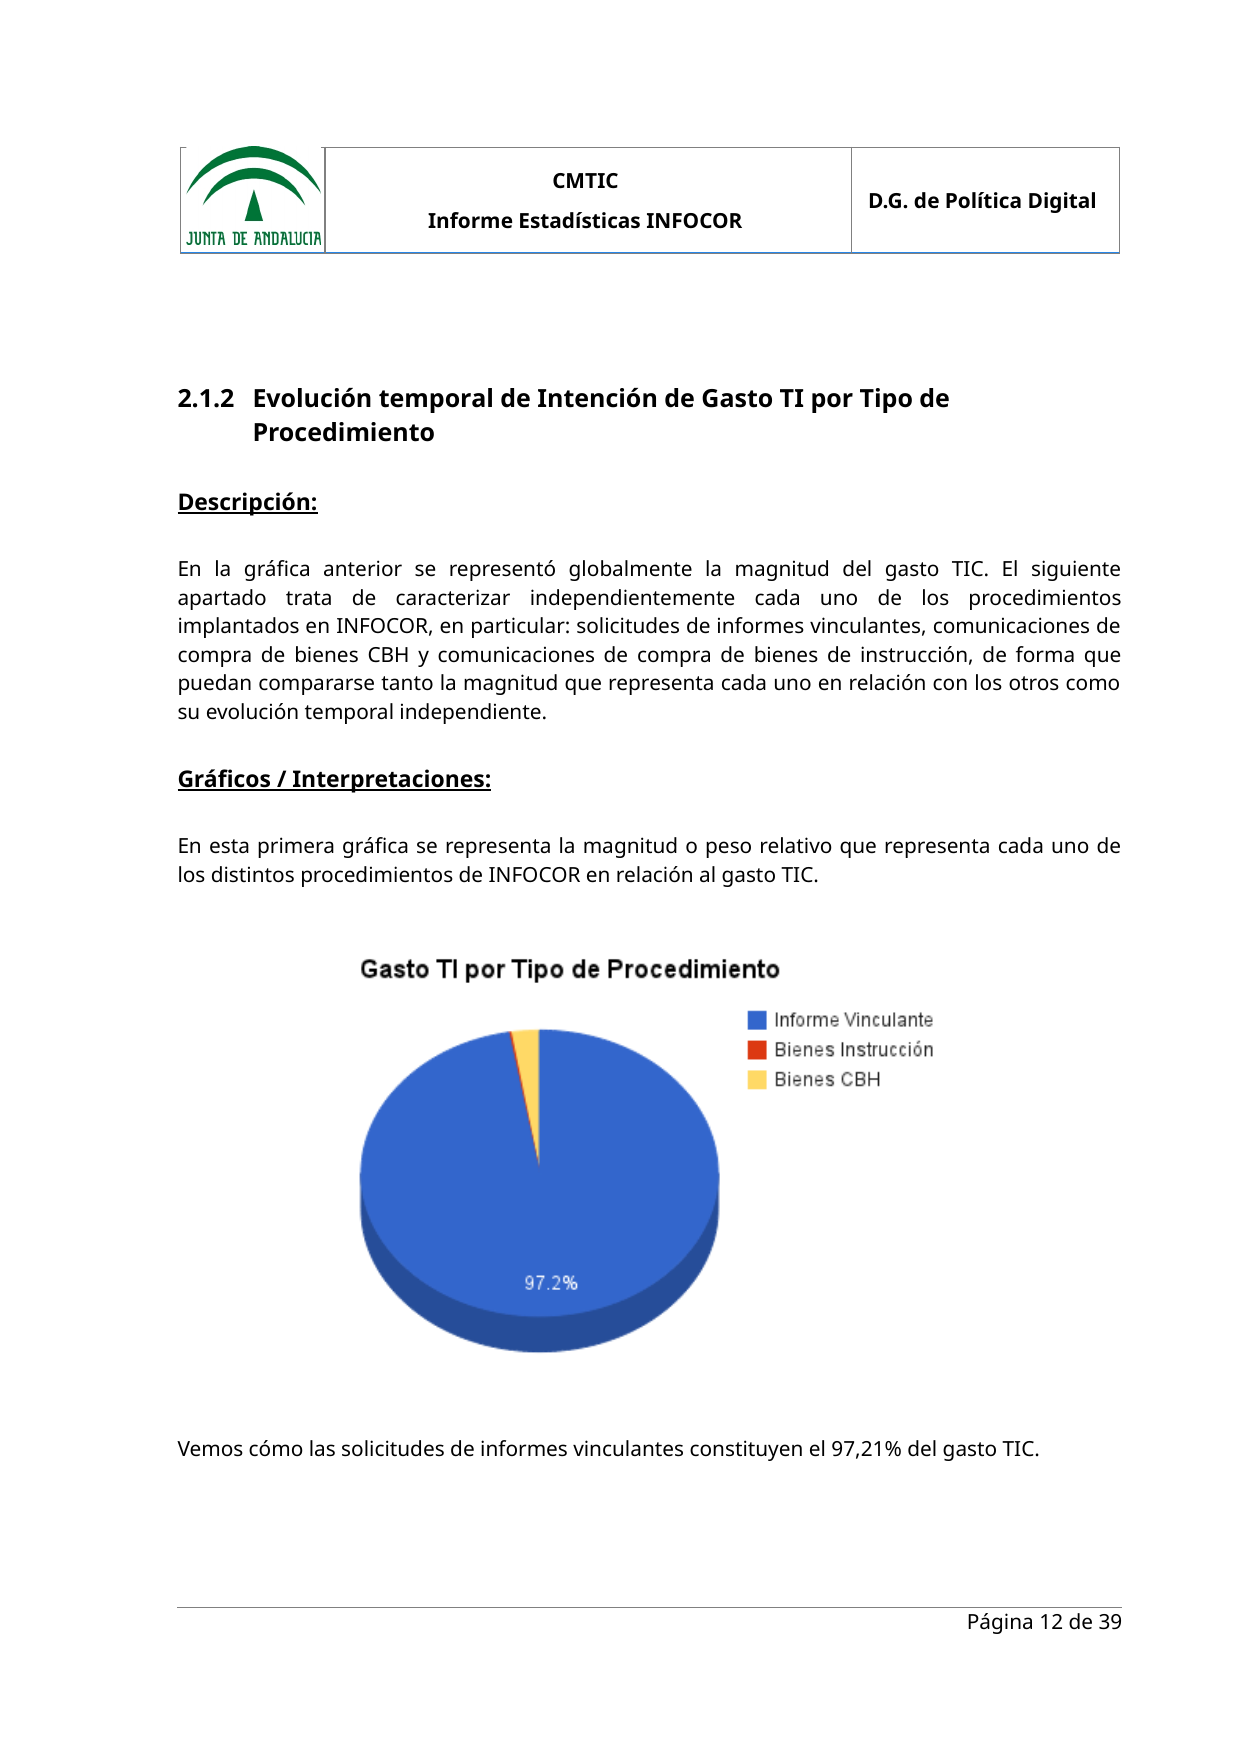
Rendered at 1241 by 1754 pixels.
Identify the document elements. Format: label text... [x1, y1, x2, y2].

subtitle Evolución temporal de Intención de Gasto TI por Tipo de Procedimiento [177, 380, 1122, 448]
picture [180, 900, 1119, 1366]
text En la gráfica anterior se representó globalmente la magnitud del gasto TIC. El siguiente apartado trata de caracterizar independientemente cada uno de los procedimientos implantados en INFOCOR, en particular: solicitudes de informes vinculantes, comunicaciones de compra de bienes CBH y comunicaciones de compra de bienes de instrucción, de forma que puedan compararse tanto la magnitud que representa cada uno en relación con los otros como su evolución temporal independiente. [177, 554, 1122, 725]
text En esta primera gráfica se representa la magnitud o peso relativo que representa cada uno de los distintos procedimientos de INFOCOR en relación al gasto TIC. [177, 831, 1122, 888]
picture [186, 146, 321, 245]
text Vemos cómo las solicitudes de informes vinculantes constituyen el 97,21% del gasto TIC. [177, 1434, 1122, 1462]
text Gráficos / Interpretaciones: [177, 763, 1122, 794]
text Descripción: [177, 486, 1122, 517]
